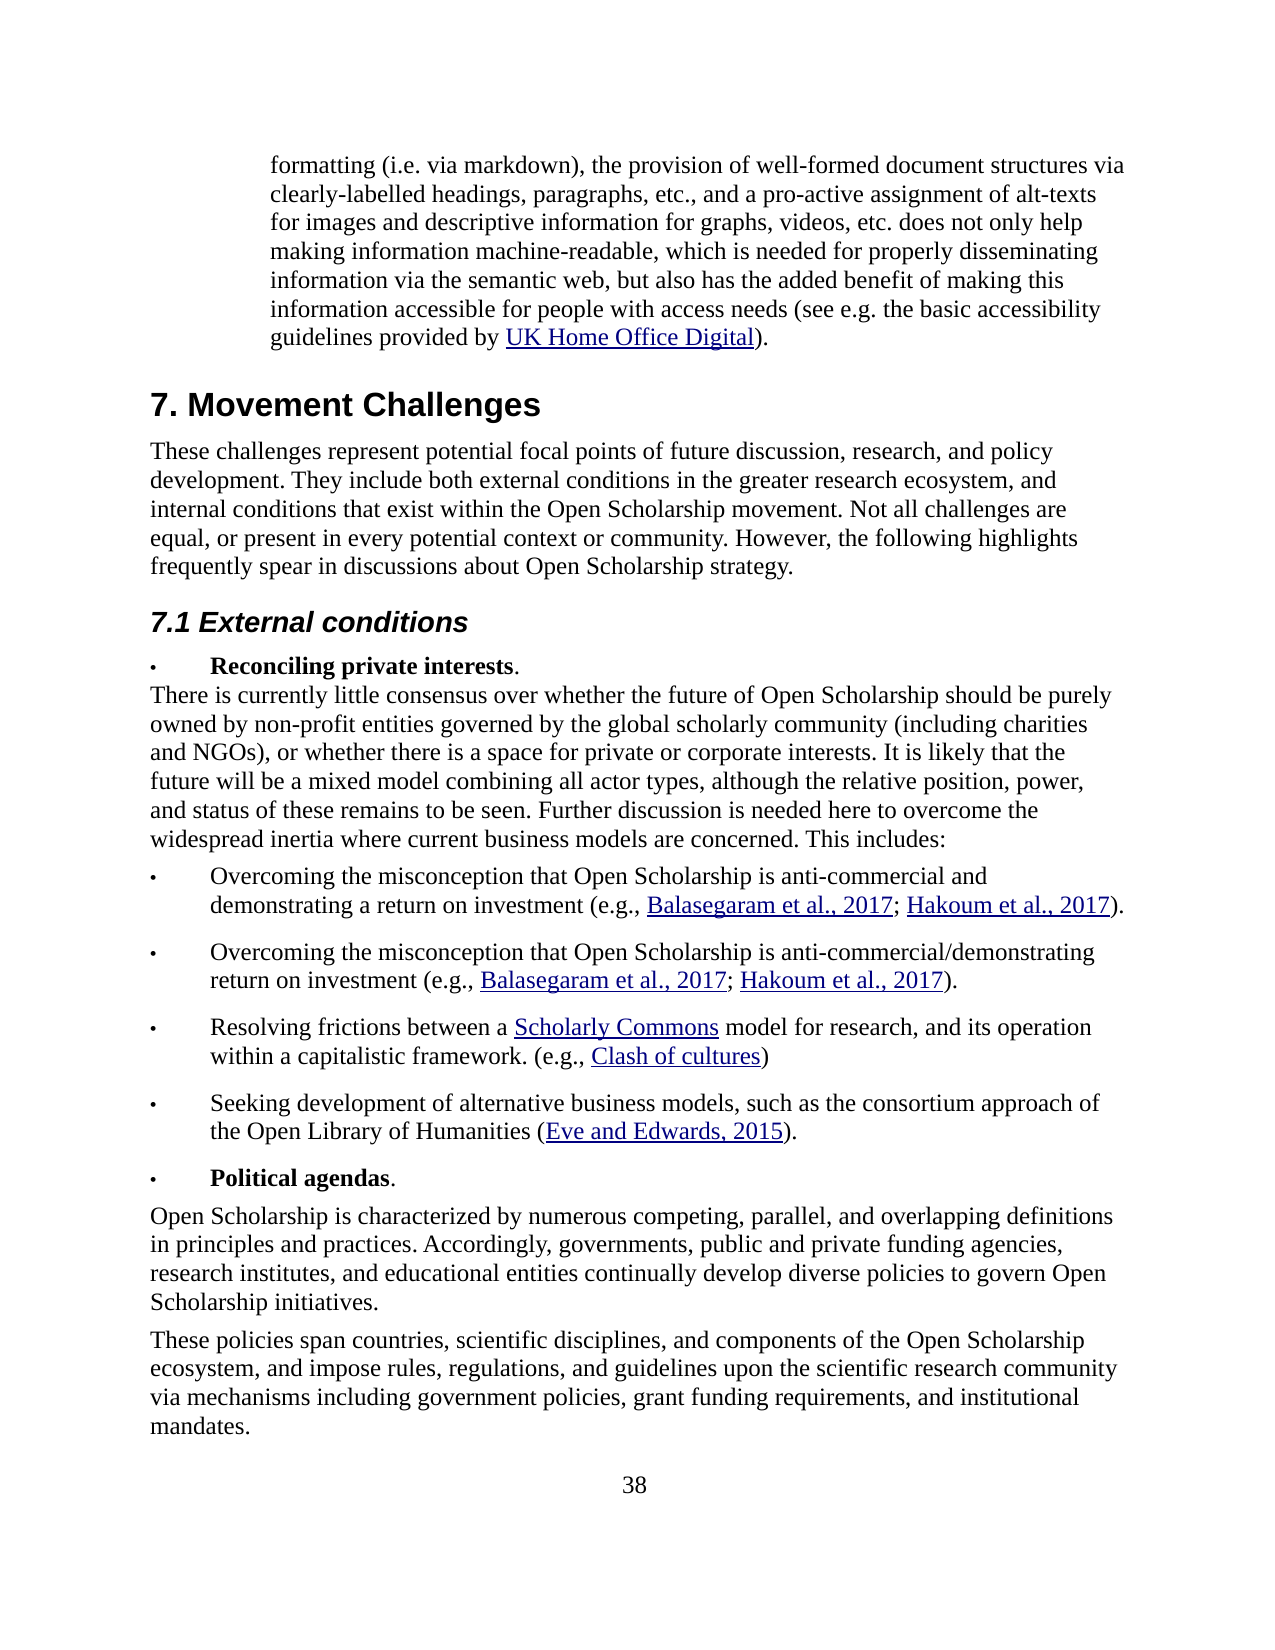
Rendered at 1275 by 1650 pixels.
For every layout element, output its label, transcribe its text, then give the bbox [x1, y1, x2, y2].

text There is currently little consensus over whether the future of Open Scholarship should be purely owned by non-profit entities governed by the global scholarly community (including charities and NGOs), or whether there is a space for private or corporate interests. It is likely that the future will be a mixed model combining all actor types, although the relative position, power, and status of these remains to be seen. Further discussion is needed here to overcome the widespread inertia where current business models are concerned. This includes: [150, 680, 1125, 852]
subtitle 7. Movement Challenges [150, 385, 1125, 424]
list Reconciling private interests. [150, 651, 1125, 680]
text These challenges represent potential focal points of future discussion, research, and policy development. They include both external conditions in the greater research ecosystem, and internal conditions that exist within the Open Scholarship movement. Not all challenges are equal, or present in every potential context or community. However, the following highlights frequently spear in discussions about Open Scholarship strategy. [150, 436, 1125, 580]
list Political agendas. [150, 1163, 1125, 1192]
subtitle 7.1 External conditions [150, 605, 1125, 639]
text Open Scholarship is characterized by numerous competing, parallel, and overlapping definitions in principles and practices. Accordingly, governments, public and private funding agencies, research institutes, and educational entities continually develop diverse policies to govern Open Scholarship initiatives. [150, 1201, 1125, 1316]
list formatting (i.e. via markdown), the provision of well-formed document structures via clearly-labelled headings, paragraphs, etc., and a pro-active assignment of alt-texts for images and descriptive information for graphs, videos, etc. does not only help making information machine-readable, which is needed for properly disseminating information via the semantic web, but also has the added benefit of making this information accessible for people with access needs (see e.g. the basic accessibility guidelines provided by UK Home Office Digital). [210, 150, 1125, 351]
list Seeking development of alternative business models, such as the consortium approach of the Open Library of Humanities (Eve and Edwards, 2015). [150, 1088, 1125, 1145]
list Resolving frictions between a Scholarly Commons model for research, and its operation within a capitalistic framework. (e.g., Clash of cultures) [150, 1012, 1125, 1070]
list Overcoming the misconception that Open Scholarship is anti-commercial and demonstrating a return on investment (e.g., Balasegaram et al., 2017; Hakoum et al., 2017). [150, 861, 1125, 919]
list Overcoming the misconception that Open Scholarship is anti-commercial/demonstrating return on investment (e.g., Balasegaram et al., 2017; Hakoum et al., 2017). [150, 937, 1125, 994]
text These policies span countries, scientific disciplines, and components of the Open Scholarship ecosystem, and impose rules, regulations, and guidelines upon the scientific research community via mechanisms including government policies, grant funding requirements, and institutional mandates. [150, 1325, 1125, 1440]
